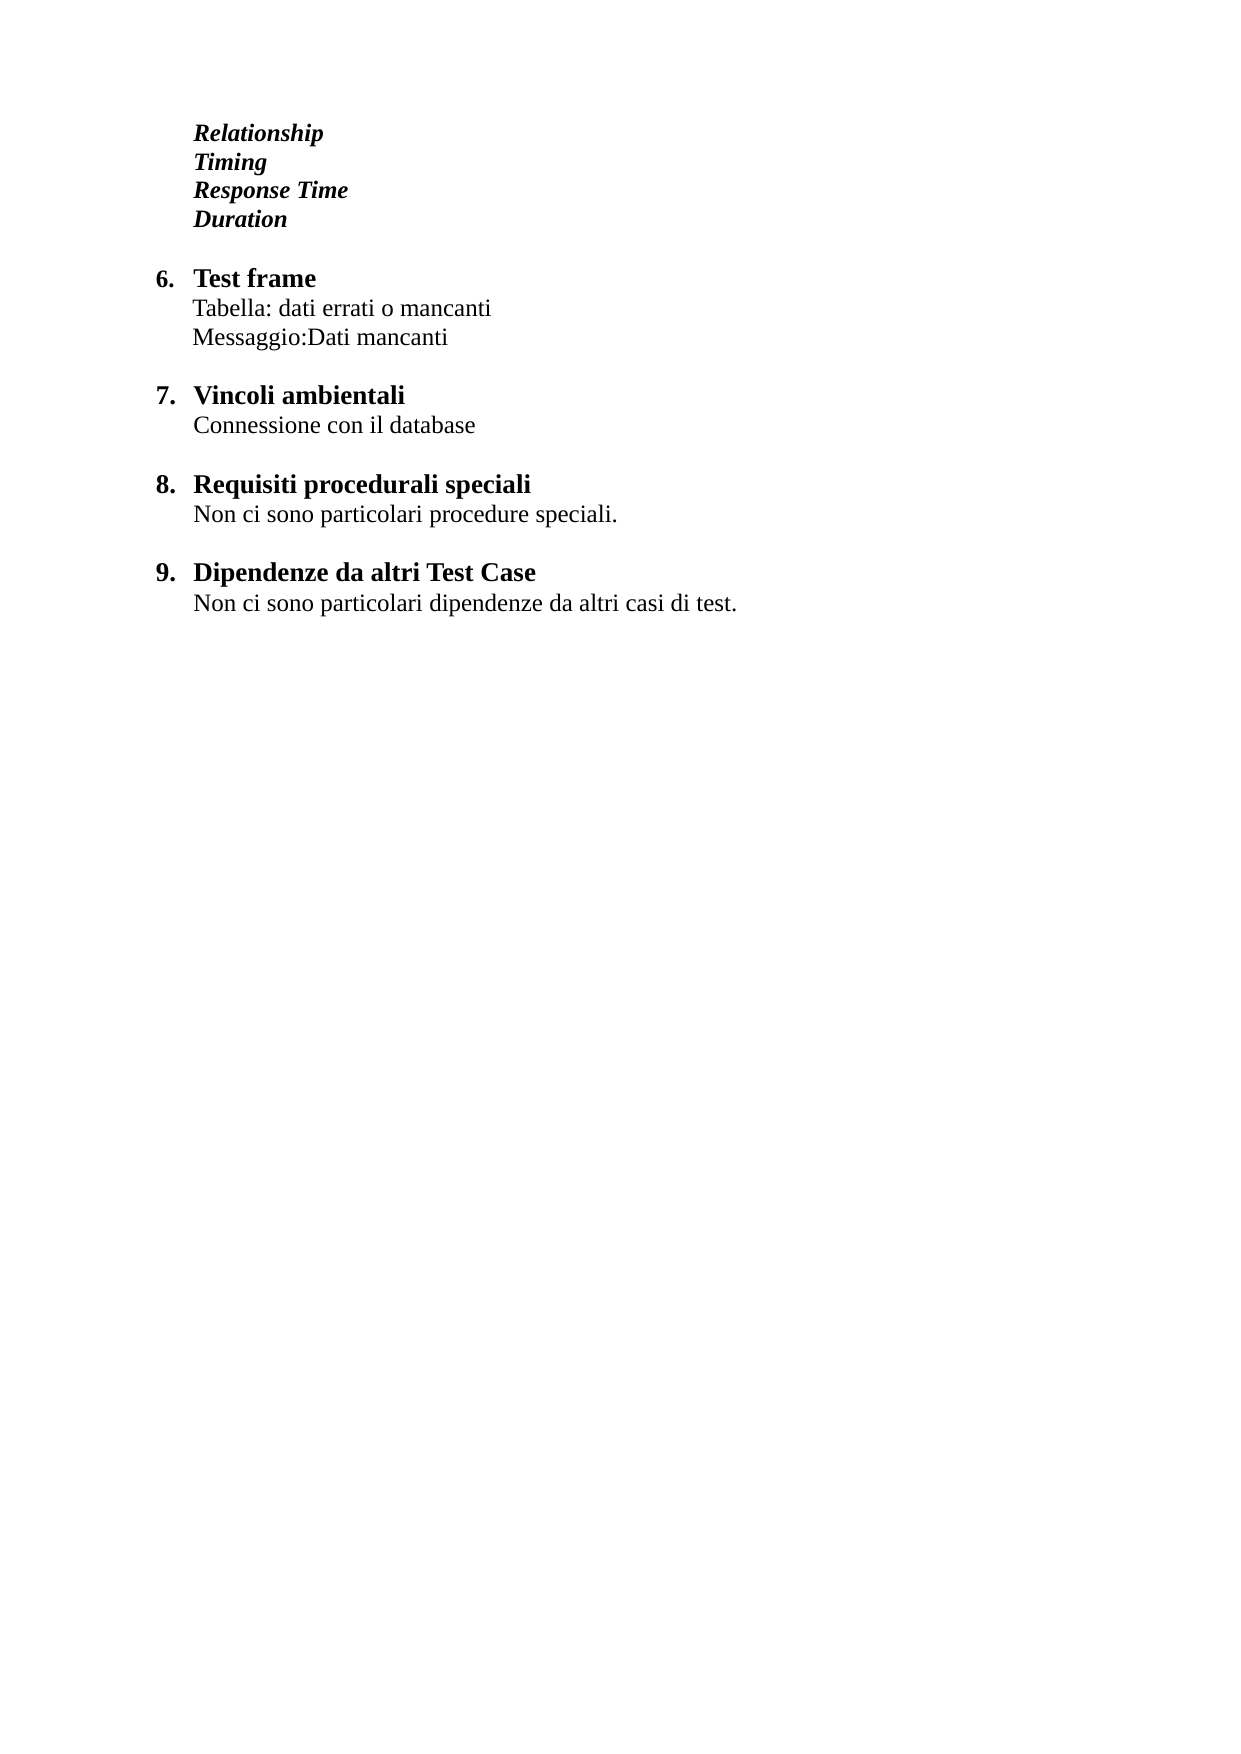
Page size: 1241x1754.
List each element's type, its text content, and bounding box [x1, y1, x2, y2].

list Response Time [156, 176, 1122, 204]
text Tabella: dati errati o mancanti [118, 293, 1122, 322]
list Non ci sono particolari dipendenze da altri casi di test. [156, 588, 1122, 616]
text Messaggio:Dati mancanti [118, 322, 1122, 351]
list Non ci sono particolari procedure speciali. [156, 499, 1122, 528]
list Duration [156, 204, 1122, 233]
list Relationship [156, 118, 1122, 147]
list Test frame [156, 262, 1122, 293]
list Timing [156, 147, 1122, 176]
list Connessione con il database [156, 410, 1122, 439]
list Vincoli ambientali [156, 379, 1122, 410]
list Requisiti procedurali speciali [156, 468, 1122, 499]
list Dipendenze da altri Test Case [156, 557, 1122, 588]
